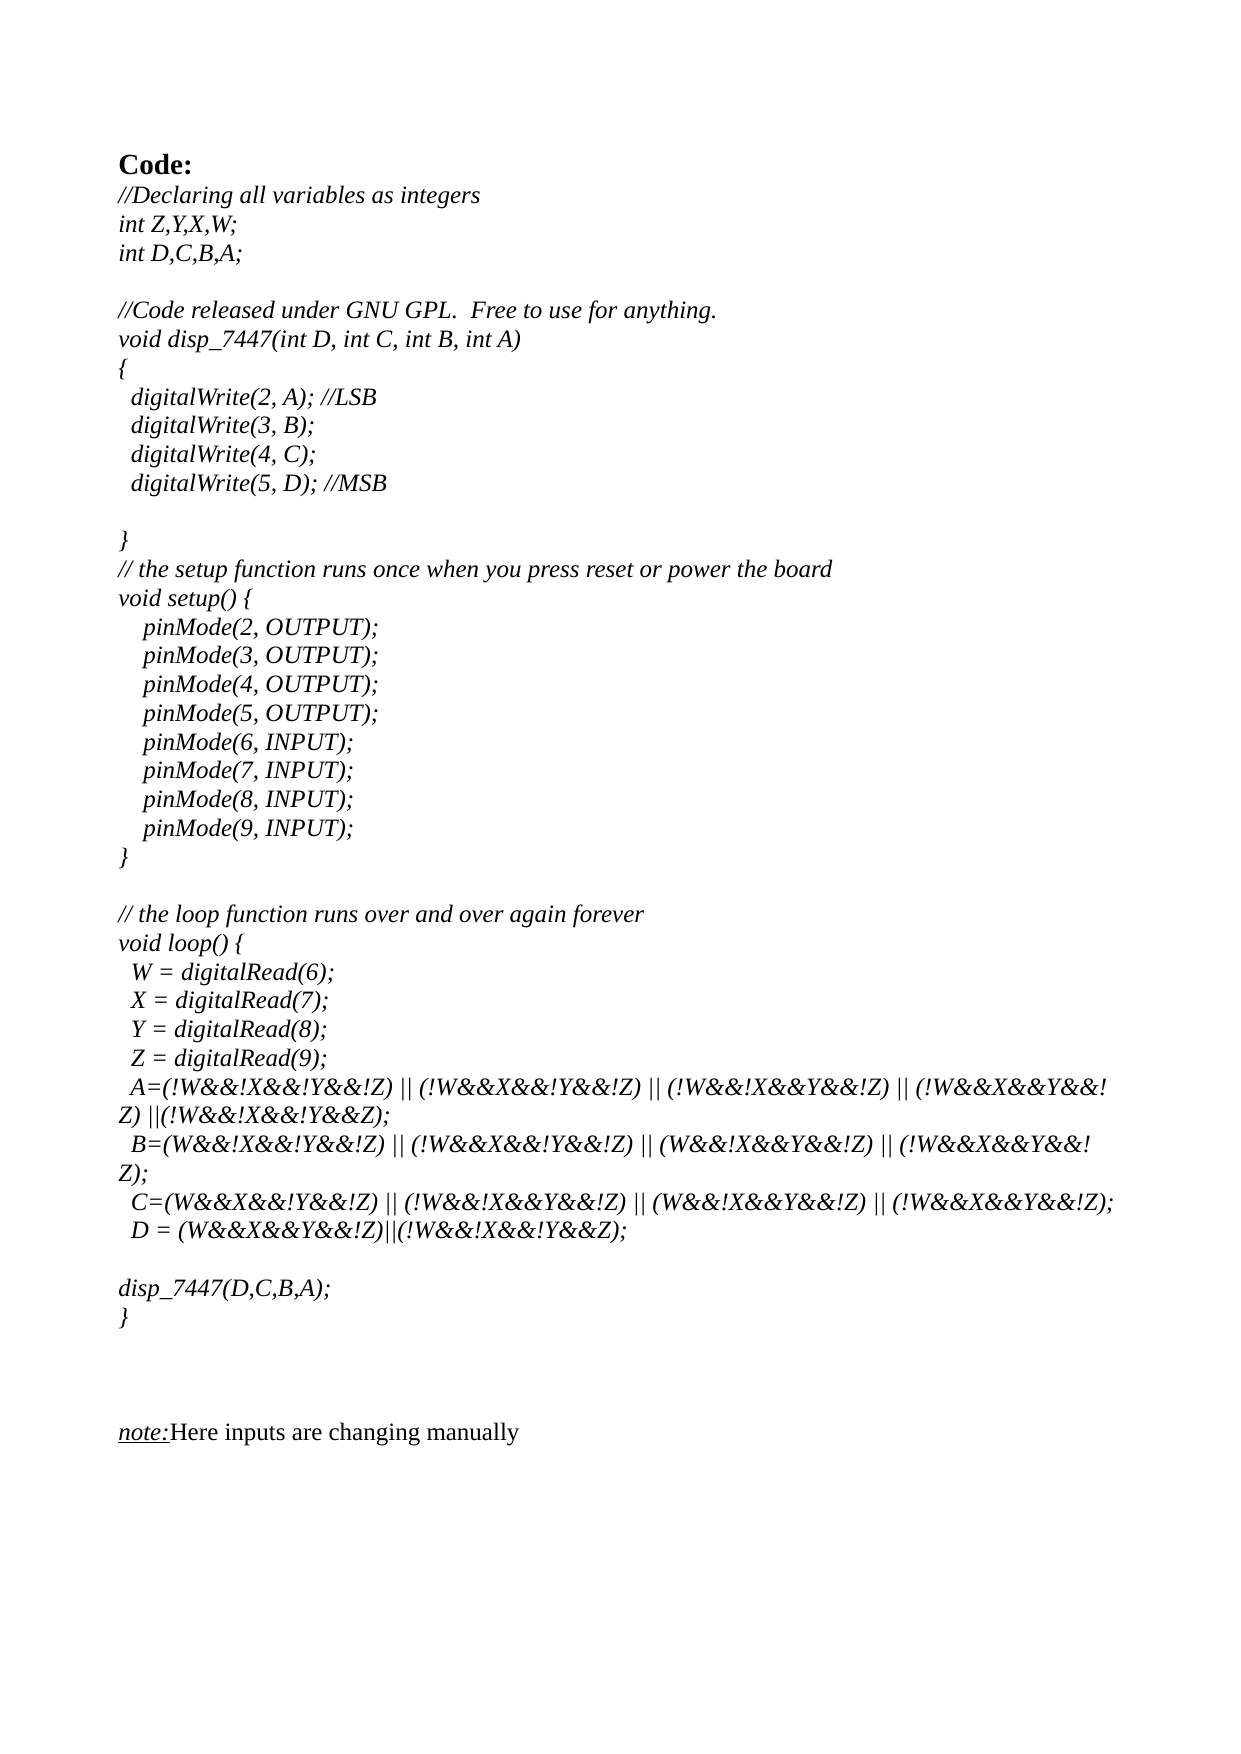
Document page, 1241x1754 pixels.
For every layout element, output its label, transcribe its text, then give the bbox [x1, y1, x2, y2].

text note:Here inputs are changing manually [118, 1417, 1122, 1445]
text void disp_7447(int D, int C, int B, int A) [118, 324, 1122, 353]
text pinMode(6, INPUT); [118, 727, 1122, 755]
text digitalWrite(3, B); [118, 410, 1122, 439]
text //Code released under GNU GPL. Free to use for anything. [118, 295, 1122, 324]
text pinMode(3, OUTPUT); [118, 640, 1122, 669]
text // the loop function runs over and over again forever [118, 899, 1122, 928]
text { [118, 353, 1122, 382]
text } [118, 842, 1122, 870]
text pinMode(5, OUTPUT); [118, 698, 1122, 727]
text Z = digitalRead(9); [118, 1043, 1122, 1072]
text X = digitalRead(7); [118, 985, 1122, 1014]
text W = digitalRead(6); [118, 957, 1122, 985]
text pinMode(2, OUTPUT); [118, 612, 1122, 640]
text void setup() { [118, 583, 1122, 612]
text C=(W&&X&&!Y&&!Z) || (!W&&!X&&Y&&!Z) || (W&&!X&&Y&&!Z) || (!W&&X&&Y&&!Z); [118, 1187, 1122, 1215]
text pinMode(4, OUTPUT); [118, 669, 1122, 698]
text } [118, 1302, 1122, 1330]
text digitalWrite(2, A); //LSB [118, 382, 1122, 410]
text digitalWrite(5, D); //MSB [118, 468, 1122, 497]
text D = (W&&X&&Y&&!Z)||(!W&&!X&&!Y&&Z); [118, 1215, 1122, 1244]
text Y = digitalRead(8); [118, 1014, 1122, 1043]
text //Declaring all variables as integers [118, 180, 1122, 209]
text pinMode(7, INPUT); [118, 755, 1122, 784]
text pinMode(9, INPUT); [118, 813, 1122, 842]
text // the setup function runs once when you press reset or power the board [118, 554, 1122, 583]
text Code: [118, 147, 1122, 180]
text int D,C,B,A; [118, 238, 1122, 267]
text disp_7447(D,C,B,A); [118, 1273, 1122, 1302]
text pinMode(8, INPUT); [118, 784, 1122, 813]
text digitalWrite(4, C); [118, 439, 1122, 468]
text void loop() { [118, 928, 1122, 957]
text int Z,Y,X,W; [118, 209, 1122, 238]
text A=(!W&&!X&&!Y&&!Z) || (!W&&X&&!Y&&!Z) || (!W&&!X&&Y&&!Z) || (!W&&X&&Y&&!Z) ||(!W&&!X&&!Y&&Z); [118, 1072, 1122, 1129]
text B=(W&&!X&&!Y&&!Z) || (!W&&X&&!Y&&!Z) || (W&&!X&&Y&&!Z) || (!W&&X&&Y&&!Z); [118, 1129, 1122, 1187]
text } [118, 525, 1122, 554]
